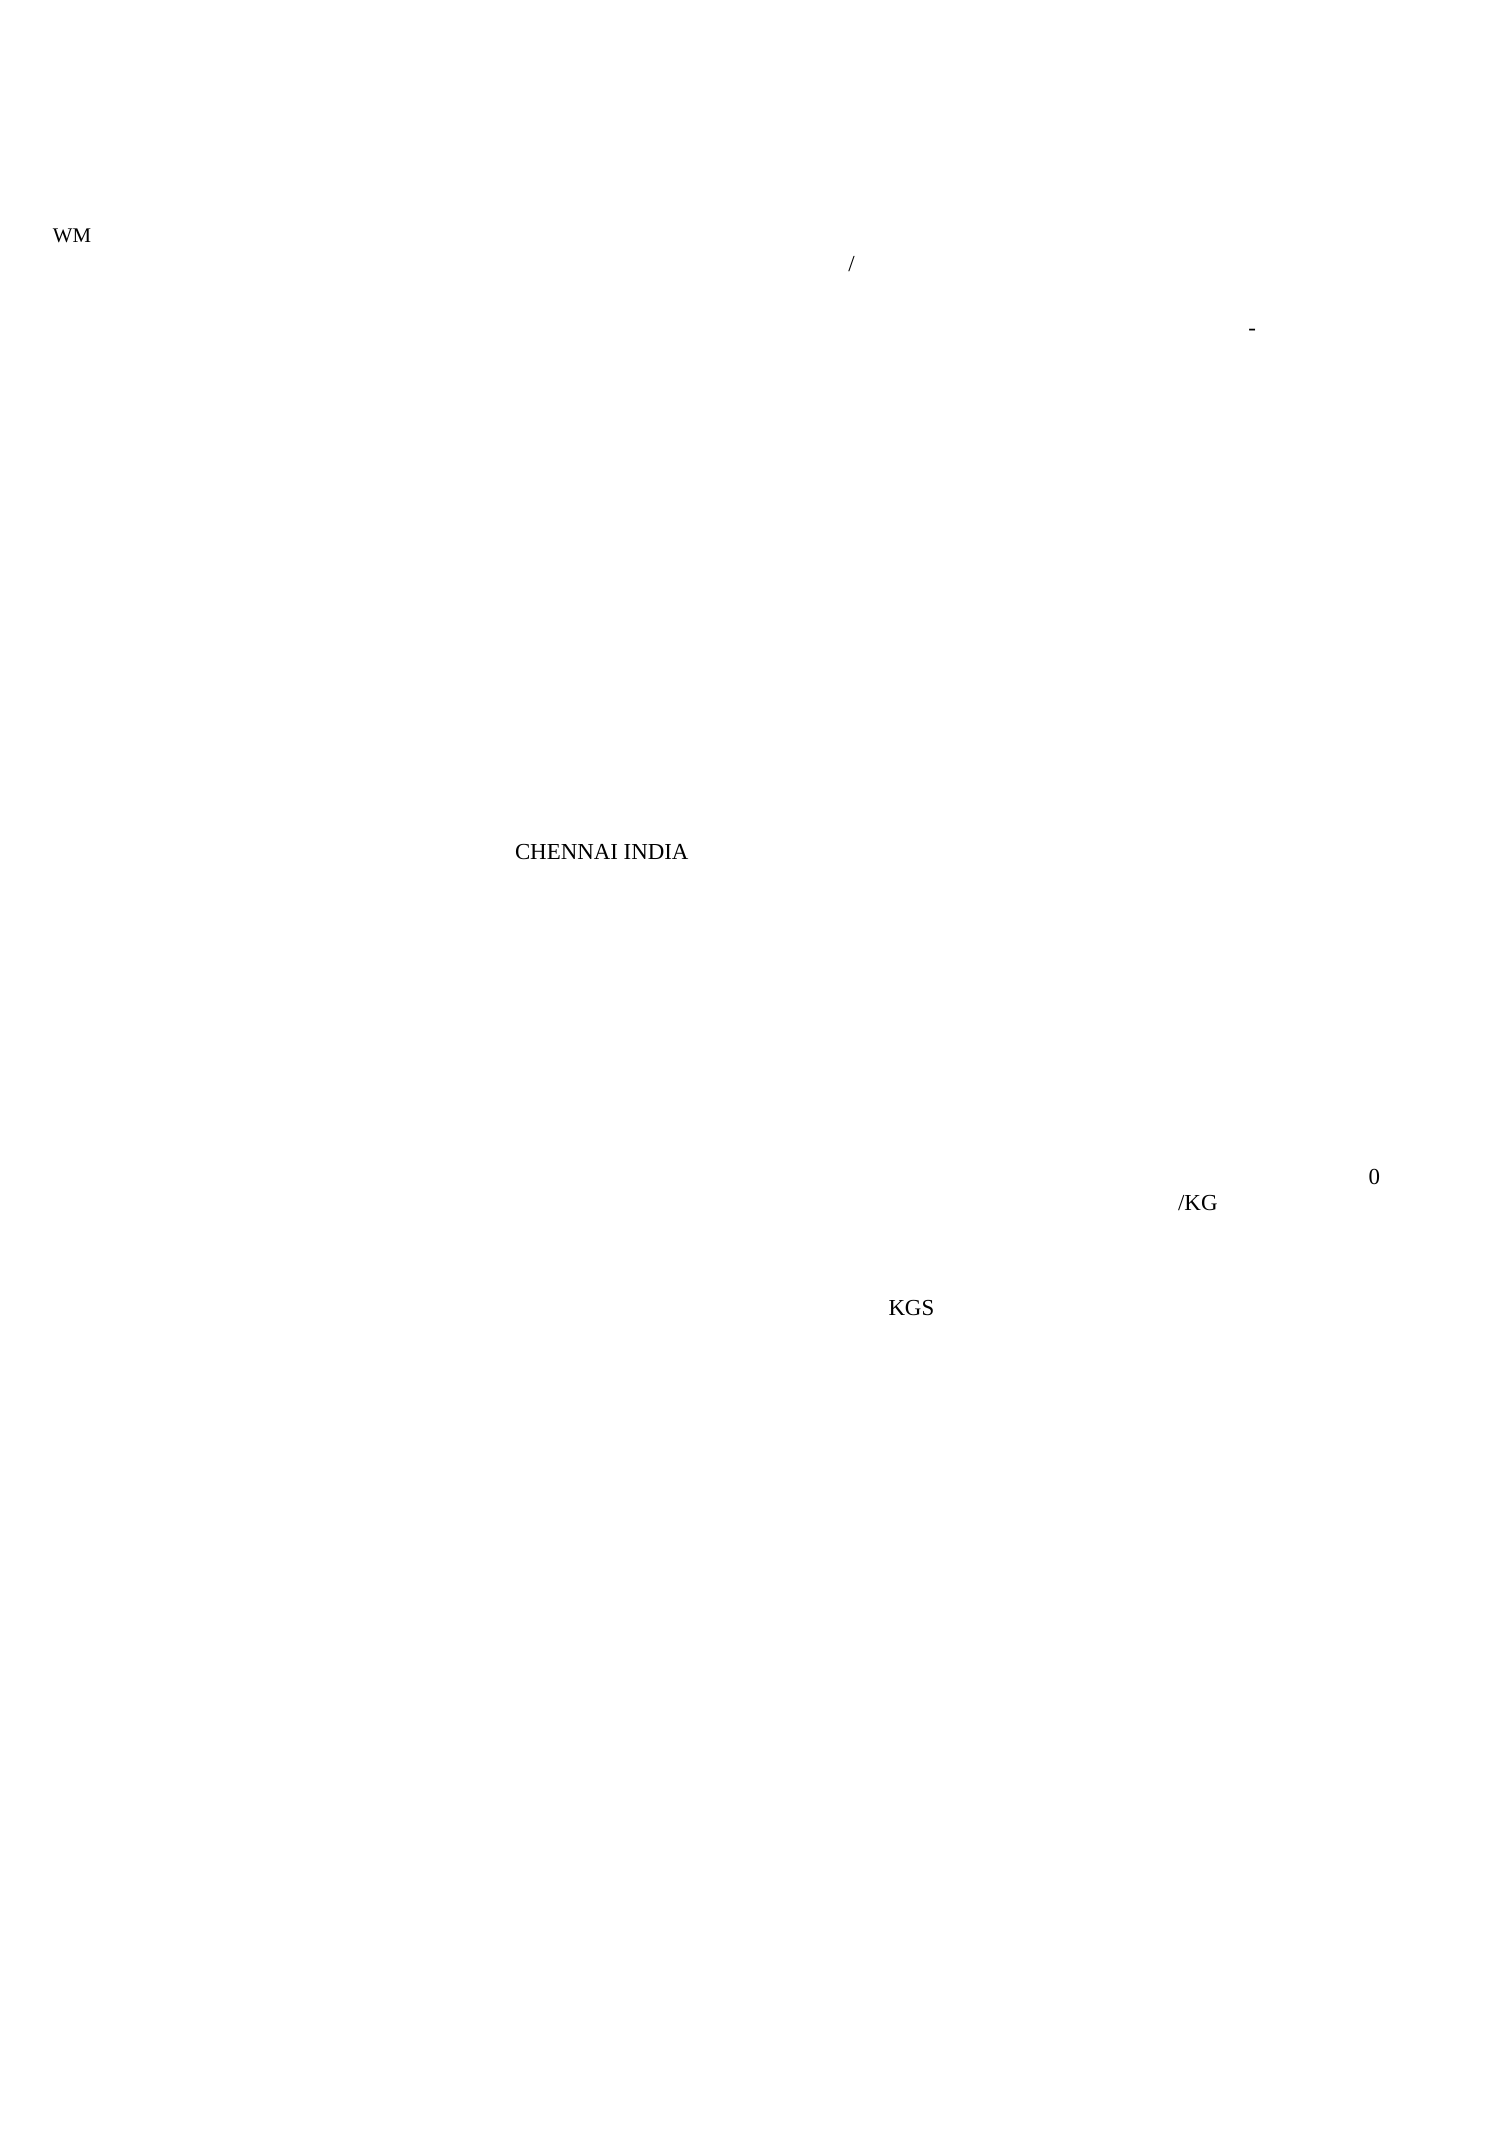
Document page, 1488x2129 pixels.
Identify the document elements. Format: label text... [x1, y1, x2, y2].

table_cell <o.country_dest or ''> [1105, 745, 1385, 833]
table_cell <o.final_desti or ''> [405, 920, 798, 1002]
table_cell [195, 1395, 405, 1986]
table_cell <line.price_subtotal or ''>0 [1223, 1131, 1385, 1395]
table_cell <(o.cons_loca and o.cons_loca.name or '').upper()> <(o.cons_loca and o.cons_loca.street or '').upper()> <o.cons_loca and o.cons_loca.street2 or ''> <get_s3(o.cons_loca)> <(o.cons_loca and o.cons_loca.state_id.name or '').upper()> <(o.cons_loca and o.cons_loca.zip or '').upper()> <(o.cons_loca and o.cons_loca.country_id.name or '').upper() or ''> [798, 470, 1385, 745]
table_cell [405, 1002, 798, 1093]
table_cell <get_qty_kgs(line.quantity, line.uos_id and line.uos_id.name or False, o.invoice_type)> KGS [798, 1131, 1024, 1395]
table_cell [47, 1002, 194, 1093]
table_cell <for each="line in o.invoice_line"> [47, 1093, 1385, 1131]
table_cell [798, 1395, 1024, 1986]
table_cell CHENNAI INDIA [405, 833, 798, 920]
table_cell <o.vessel_flight_no or ''> [47, 833, 405, 920]
table_cell <get_frt_ins_oc(line.freight,line.quantity,line.freight)['frt']> <get_frt_ins_oc(line.insurance, line.quantity,line.freight)['ins']> <get_frt_ins_oc(line.others, line.quantity,line.freight)['oc']> [1024, 1395, 1223, 1986]
table_cell [1223, 1002, 1385, 1093]
table_header <o.vvt_number and o.vvt_number or ''> / <get_date(o.date_invoice)> [798, 218, 1223, 308]
table_cell <o.mark_container_no or ''> [47, 1131, 194, 1395]
table_cell <o.sale_id and o.sale_id.po_number or ''> - <o.sale_id and get_date(o.sale_id.po_date) or ''> [798, 308, 1385, 372]
table_cell <get_rate_kgs(line.price_unit or '')>/KG [1024, 1131, 1223, 1395]
table_cell <o.port_of_discharge_id or ''> [47, 920, 405, 1002]
table_cell [47, 1395, 194, 1986]
table_header WM [47, 218, 798, 470]
table_cell <(o.delivery_order_id and o.delivery_order_id.bag_detail or '').upper()> [195, 1131, 405, 1395]
table_cell <get_pre(o.pre_carriage_by or '').upper() or '' > [47, 745, 405, 833]
table_cell [798, 1002, 1024, 1093]
table_cell [798, 745, 1105, 833]
table_cell [405, 745, 798, 833]
table_cell [798, 372, 1385, 470]
table_header [1223, 218, 1385, 308]
table_cell <o.partner_id and o.partner_id.name or ''> <o.partner_id and o.partner_id.street or ''> <o.partner_id and o.partner_id.street2 or ''> <get_s3_city_zip(o.partner_id)> <get_state_country(o.partner_id)> [47, 470, 798, 745]
table_cell <get_amt2(round(line.freight*line.quantity,2)) if line.freight>0 else ''> <get_amt2(round(line.insurance*line.quantity,2)) if line.freight>0 else ''> <get_amt2(round(line.others*line.quantity,2)) if line.freight>0 else ''> [1223, 1395, 1385, 1986]
table_cell <o.sale_id.incoterms_id.code or ''> <o.tod_place or ''> <o.payment_term and o.payment_term.name or ''> <o.lc_no or ''> [798, 833, 1385, 1002]
table_cell [195, 1002, 405, 1093]
table_cell [1024, 1002, 1223, 1093]
table_cell <'FREIGHT:' if line.freight else ''> <'INSURANCE:' if line.freight else ''> <'OTHER CHARGES:' if line.freight else ''> [405, 1395, 798, 1986]
table_cell <o.disc_goods or ""> [405, 1131, 798, 1395]
